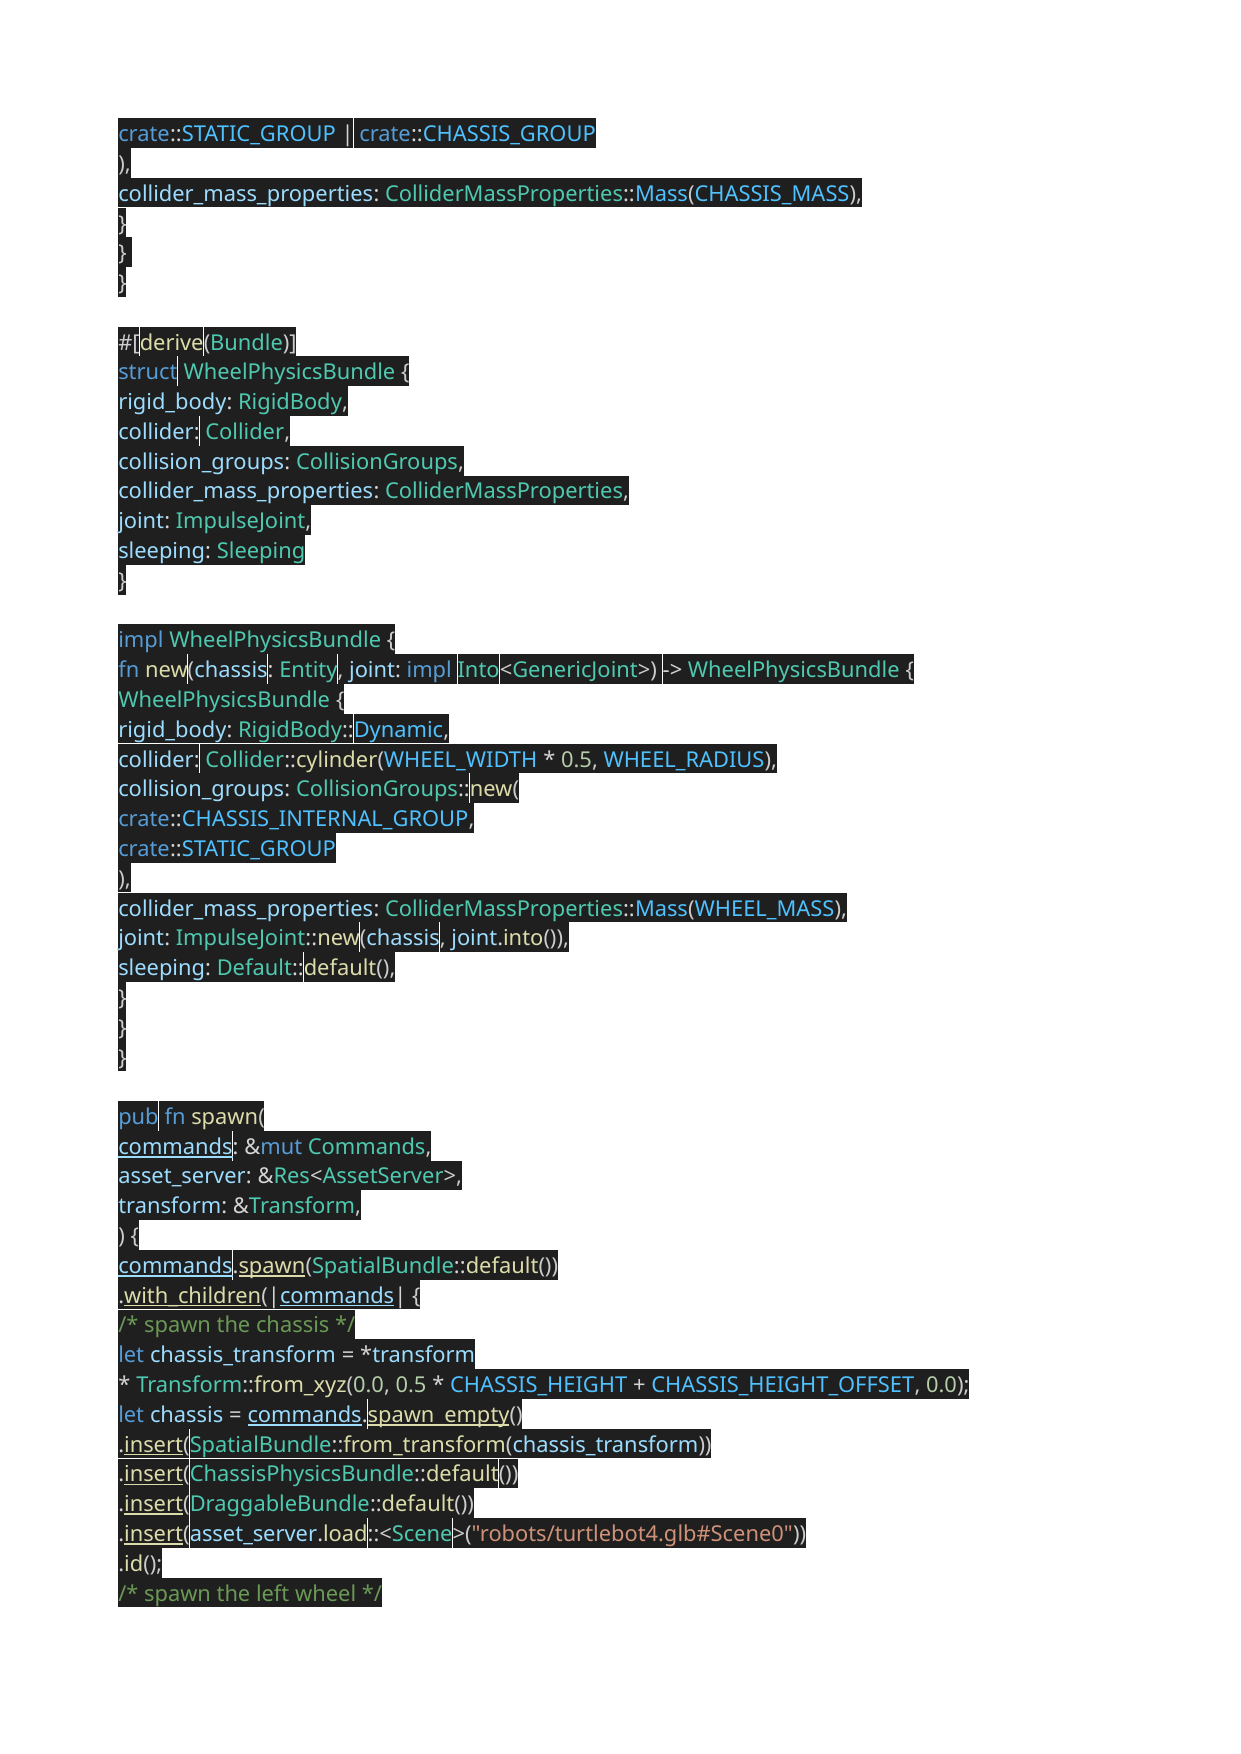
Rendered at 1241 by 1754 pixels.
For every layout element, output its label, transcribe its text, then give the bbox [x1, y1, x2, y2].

text transform: &Transform, [118, 1190, 1122, 1220]
text impl WheelPhysicsBundle { [118, 624, 1122, 654]
text collider_mass_properties: ColliderMassProperties::Mass(CHASSIS_MASS), [118, 178, 1122, 207]
text /* spawn the chassis */ [118, 1309, 1122, 1339]
text } [118, 1012, 1122, 1041]
text commands: &mut Commands, [118, 1131, 1122, 1161]
text rigid_body: RigidBody::Dynamic, [118, 714, 1122, 743]
text collision_groups: CollisionGroups::new( [118, 773, 1122, 803]
text fn new(chassis: Entity, joint: impl Into<GenericJoint>) -> WheelPhysicsBundle { [118, 654, 1122, 684]
text let chassis_transform = *transform [118, 1339, 1122, 1369]
text let chassis = commands.spawn_empty() [118, 1399, 1122, 1429]
text /* spawn the left wheel */ [118, 1578, 1122, 1607]
text pub fn spawn( [118, 1101, 1122, 1131]
text joint: ImpulseJoint::new(chassis, joint.into()), [118, 922, 1122, 952]
text sleeping: Default::default(), [118, 952, 1122, 982]
text .with_children(|commands| { [118, 1280, 1122, 1309]
text .id(); [118, 1548, 1122, 1578]
text .insert(SpatialBundle::from_transform(chassis_transform)) [118, 1429, 1122, 1458]
text .insert(ChassisPhysicsBundle::default()) [118, 1458, 1122, 1488]
text collider: Collider, [118, 416, 1122, 446]
text } [118, 267, 1122, 297]
text crate::CHASSIS_INTERNAL_GROUP, [118, 803, 1122, 833]
text joint: ImpulseJoint, [118, 505, 1122, 535]
text .insert(asset_server.load::<Scene>("robots/turtlebot4.glb#Scene0")) [118, 1518, 1122, 1548]
text ) { [118, 1220, 1122, 1250]
text rigid_body: RigidBody, [118, 386, 1122, 416]
text collider_mass_properties: ColliderMassProperties, [118, 476, 1122, 505]
text commands.spawn(SpatialBundle::default()) [118, 1250, 1122, 1280]
text crate::STATIC_GROUP [118, 833, 1122, 863]
text .insert(DraggableBundle::default()) [118, 1488, 1122, 1518]
text ), [118, 148, 1122, 178]
text WheelPhysicsBundle { [118, 684, 1122, 714]
text } [118, 207, 1122, 237]
text sleeping: Sleeping [118, 535, 1122, 565]
text ), [118, 863, 1122, 892]
text } [118, 982, 1122, 1012]
text collider_mass_properties: ColliderMassProperties::Mass(WHEEL_MASS), [118, 892, 1122, 922]
text asset_server: &Res<AssetServer>, [118, 1161, 1122, 1190]
text } [118, 237, 1122, 267]
text * Transform::from_xyz(0.0, 0.5 * CHASSIS_HEIGHT + CHASSIS_HEIGHT_OFFSET, 0.0); [118, 1369, 1122, 1399]
text crate::STATIC_GROUP | crate::CHASSIS_GROUP [118, 118, 1122, 148]
text collider: Collider::cylinder(WHEEL_WIDTH * 0.5, WHEEL_RADIUS), [118, 743, 1122, 773]
text } [118, 565, 1122, 595]
text struct WheelPhysicsBundle { [118, 356, 1122, 386]
text collision_groups: CollisionGroups, [118, 446, 1122, 476]
text } [118, 1041, 1122, 1071]
text #[derive(Bundle)] [118, 327, 1122, 356]
